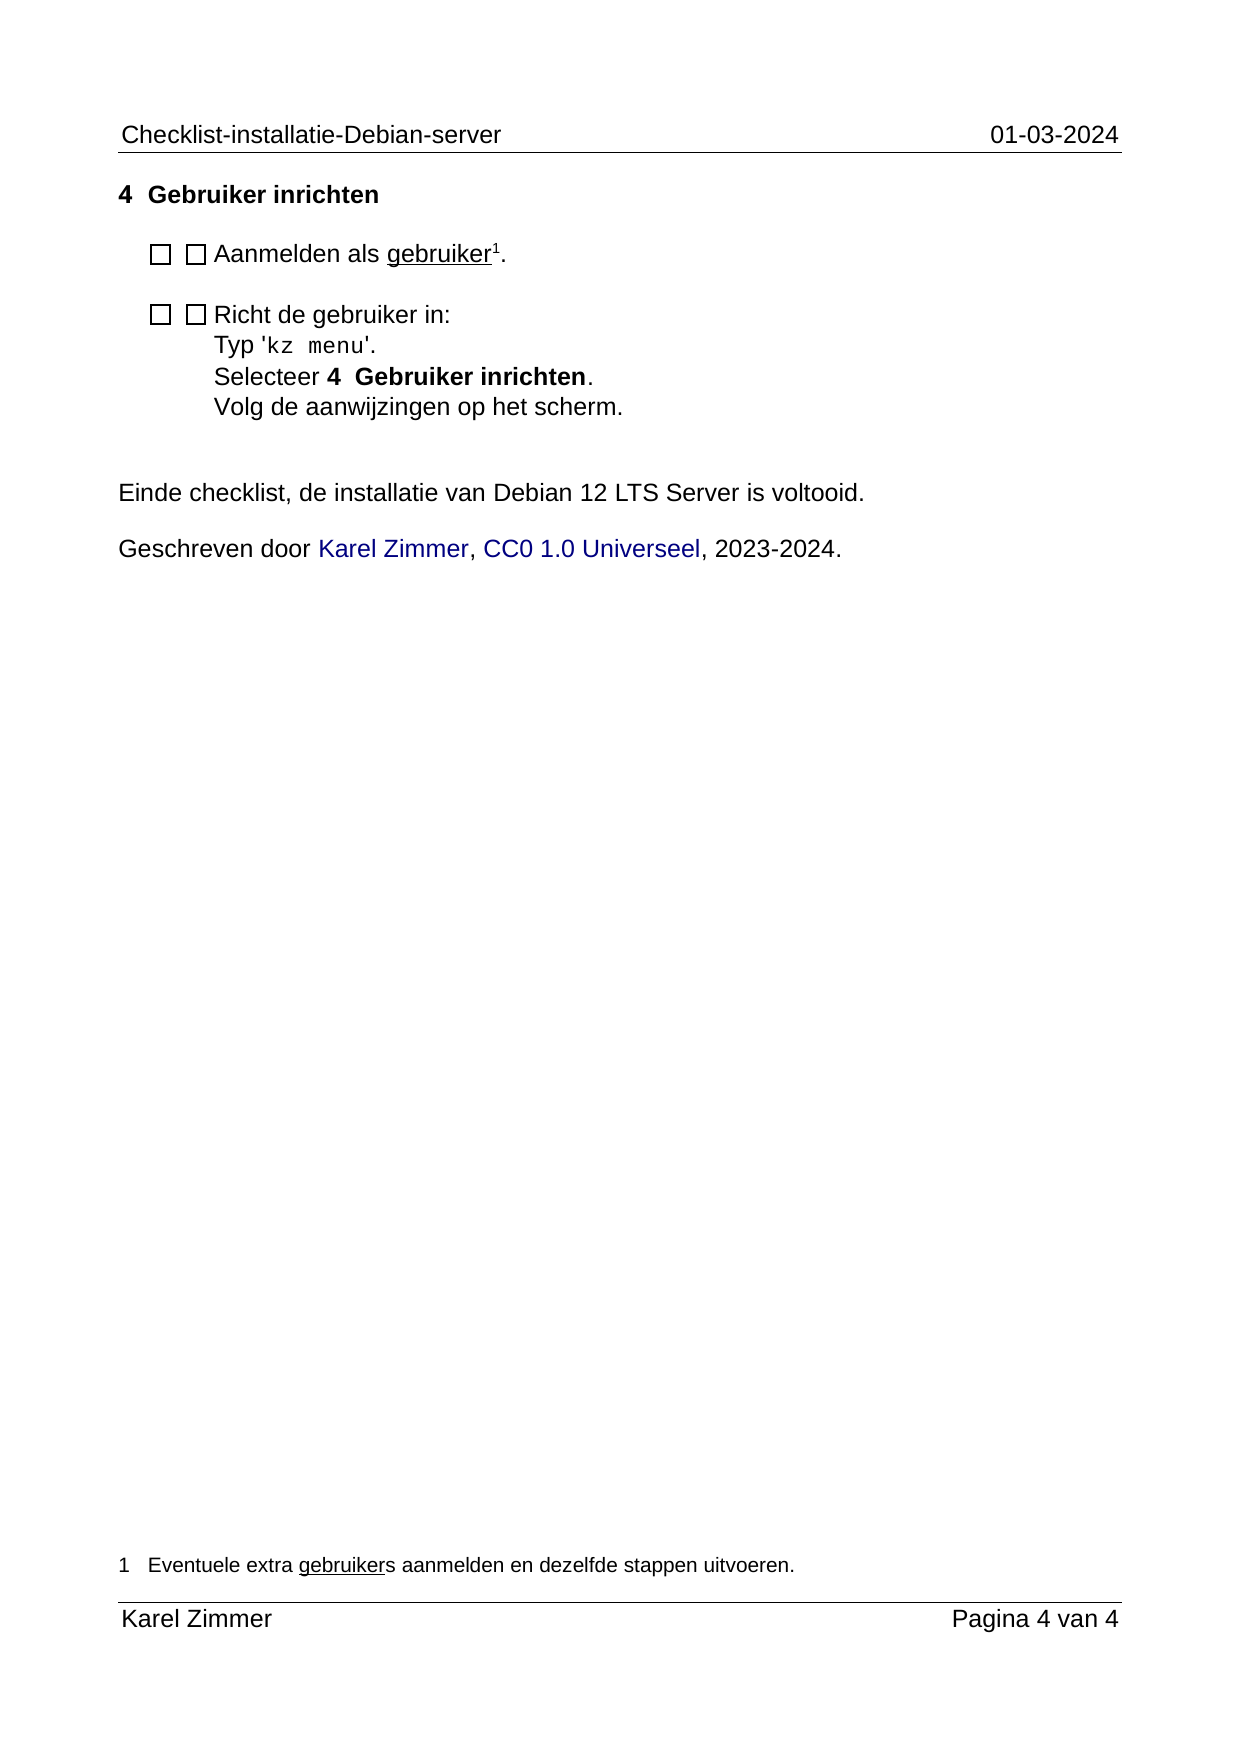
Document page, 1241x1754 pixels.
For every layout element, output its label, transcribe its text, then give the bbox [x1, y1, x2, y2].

table_cell Volg de aanwijzingen op het scherm. [213, 392, 1122, 422]
table_cell [177, 330, 213, 362]
table_cell [177, 392, 213, 422]
table_cell Typ 'kz menu'. [213, 330, 1122, 362]
table_cell [177, 300, 213, 330]
table_cell Selecteer 4 Gebruiker inrichten. [213, 362, 1122, 392]
table_cell [118, 392, 142, 422]
table_cell [177, 269, 213, 300]
table_cell [213, 269, 1122, 300]
table_header [177, 239, 213, 269]
text Einde checklist, de installatie van Debian 12 LTS Server is voltooid. [118, 478, 1122, 507]
table_cell [118, 269, 142, 300]
table_cell Richt de gebruiker in: [213, 300, 1122, 330]
table_cell [142, 269, 177, 300]
table_cell [118, 362, 142, 392]
table_cell [142, 330, 177, 362]
table_cell [118, 330, 142, 362]
table_cell [142, 362, 177, 392]
table_cell [142, 392, 177, 422]
text Geschreven door Karel Zimmer, CC0 1.0 Universeel, 2023-2024. [118, 534, 1122, 563]
table_cell [118, 300, 142, 330]
table_header [142, 239, 177, 269]
list Gebruiker inrichten [118, 177, 1122, 211]
table_cell [177, 362, 213, 392]
table_cell [142, 300, 177, 330]
table_header [118, 239, 142, 269]
table_header Aanmelden als gebruiker. [213, 239, 1122, 269]
